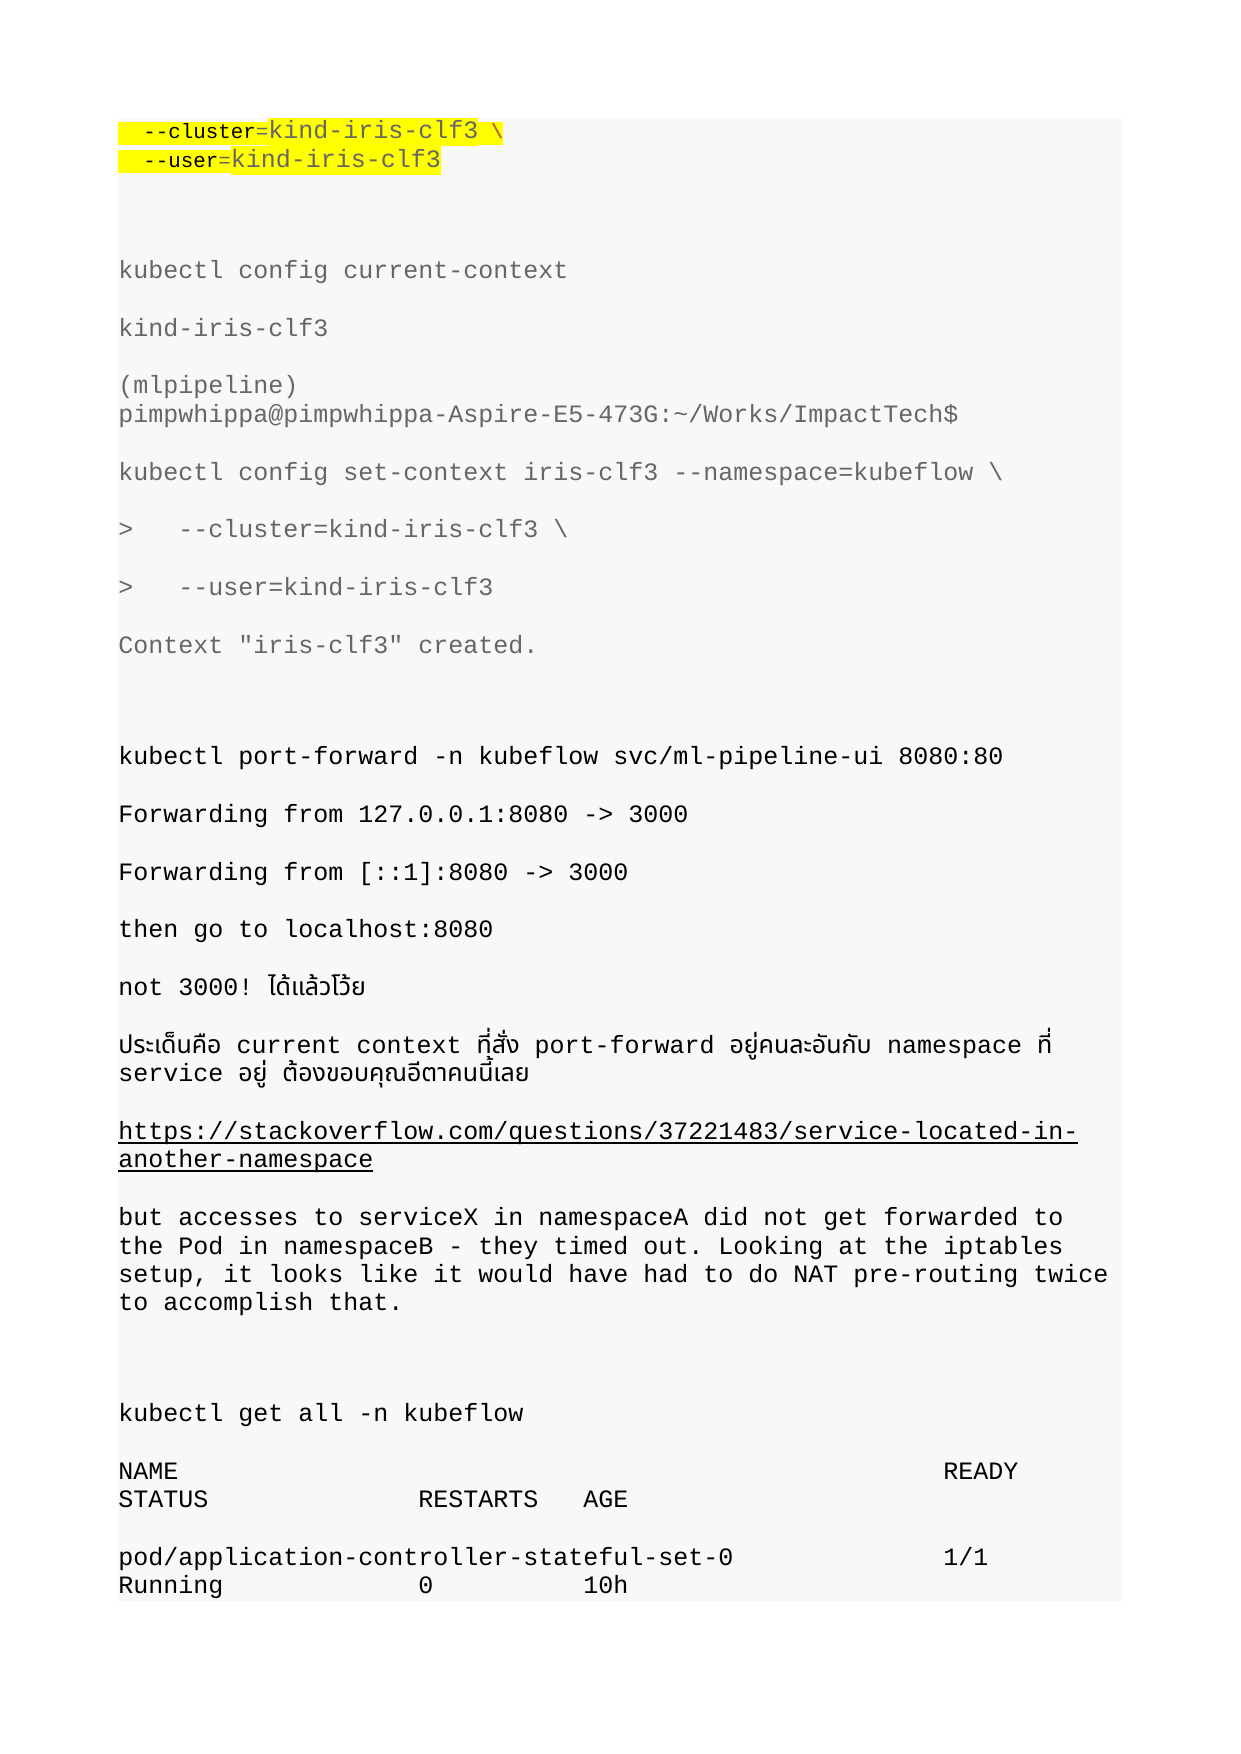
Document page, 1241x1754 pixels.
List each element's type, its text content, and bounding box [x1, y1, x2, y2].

text kubectl port-forward -n kubeflow svc/ml-pipeline-ui 8080:80 [118, 743, 1122, 772]
text Context "iris-clf3" created. [118, 633, 1122, 661]
text --user=kind-iris-clf3 [118, 146, 1122, 175]
text kubectl config current-context [118, 257, 1122, 286]
text > --user=kind-iris-clf3 [118, 575, 1122, 603]
text > --cluster=kind-iris-clf3 \ [118, 517, 1122, 545]
text then go to localhost:8080 [118, 917, 1122, 945]
text but accesses to serviceX in namespaceA did not get forwarded to the Pod in namespaceB - they timed out. Looking at the iptables setup, it looks like it would have had to do NAT pre-routing twice to accomplish that. [118, 1205, 1122, 1318]
text Forwarding from 127.0.0.1:8080 -> 3000 [118, 801, 1122, 830]
text kubectl get all -n kubeflow [118, 1401, 1122, 1429]
text Forwarding from [::1]:8080 -> 3000 [118, 859, 1122, 887]
text not 3000! ได้แล้วโว้ย [118, 975, 1122, 1003]
text pod/application-controller-stateful-set-0 1/1 Running 0 10h [118, 1545, 1122, 1601]
text kind-iris-clf3 [118, 315, 1122, 343]
text kubectl config set-context iris-clf3 --namespace=kubeflow \ [118, 459, 1122, 487]
text https://stackoverflow.com/questions/37221483/service-located-in-another-namespace [118, 1119, 1122, 1175]
text --cluster=kind-iris-clf3 \ [118, 118, 1122, 146]
text NAME READY STATUS RESTARTS AGE [118, 1459, 1122, 1515]
text ประเด็นคือ current context ที่สั่ง port-forward อยู่คนละอันกับ namespace ที่ service อยู่ ต้องขอบคุณอีตาคนนี้เลย [118, 1033, 1122, 1089]
text (mlpipeline) pimpwhippa@pimpwhippa-Aspire-E5-473G:~/Works/ImpactTech$ [118, 373, 1122, 430]
